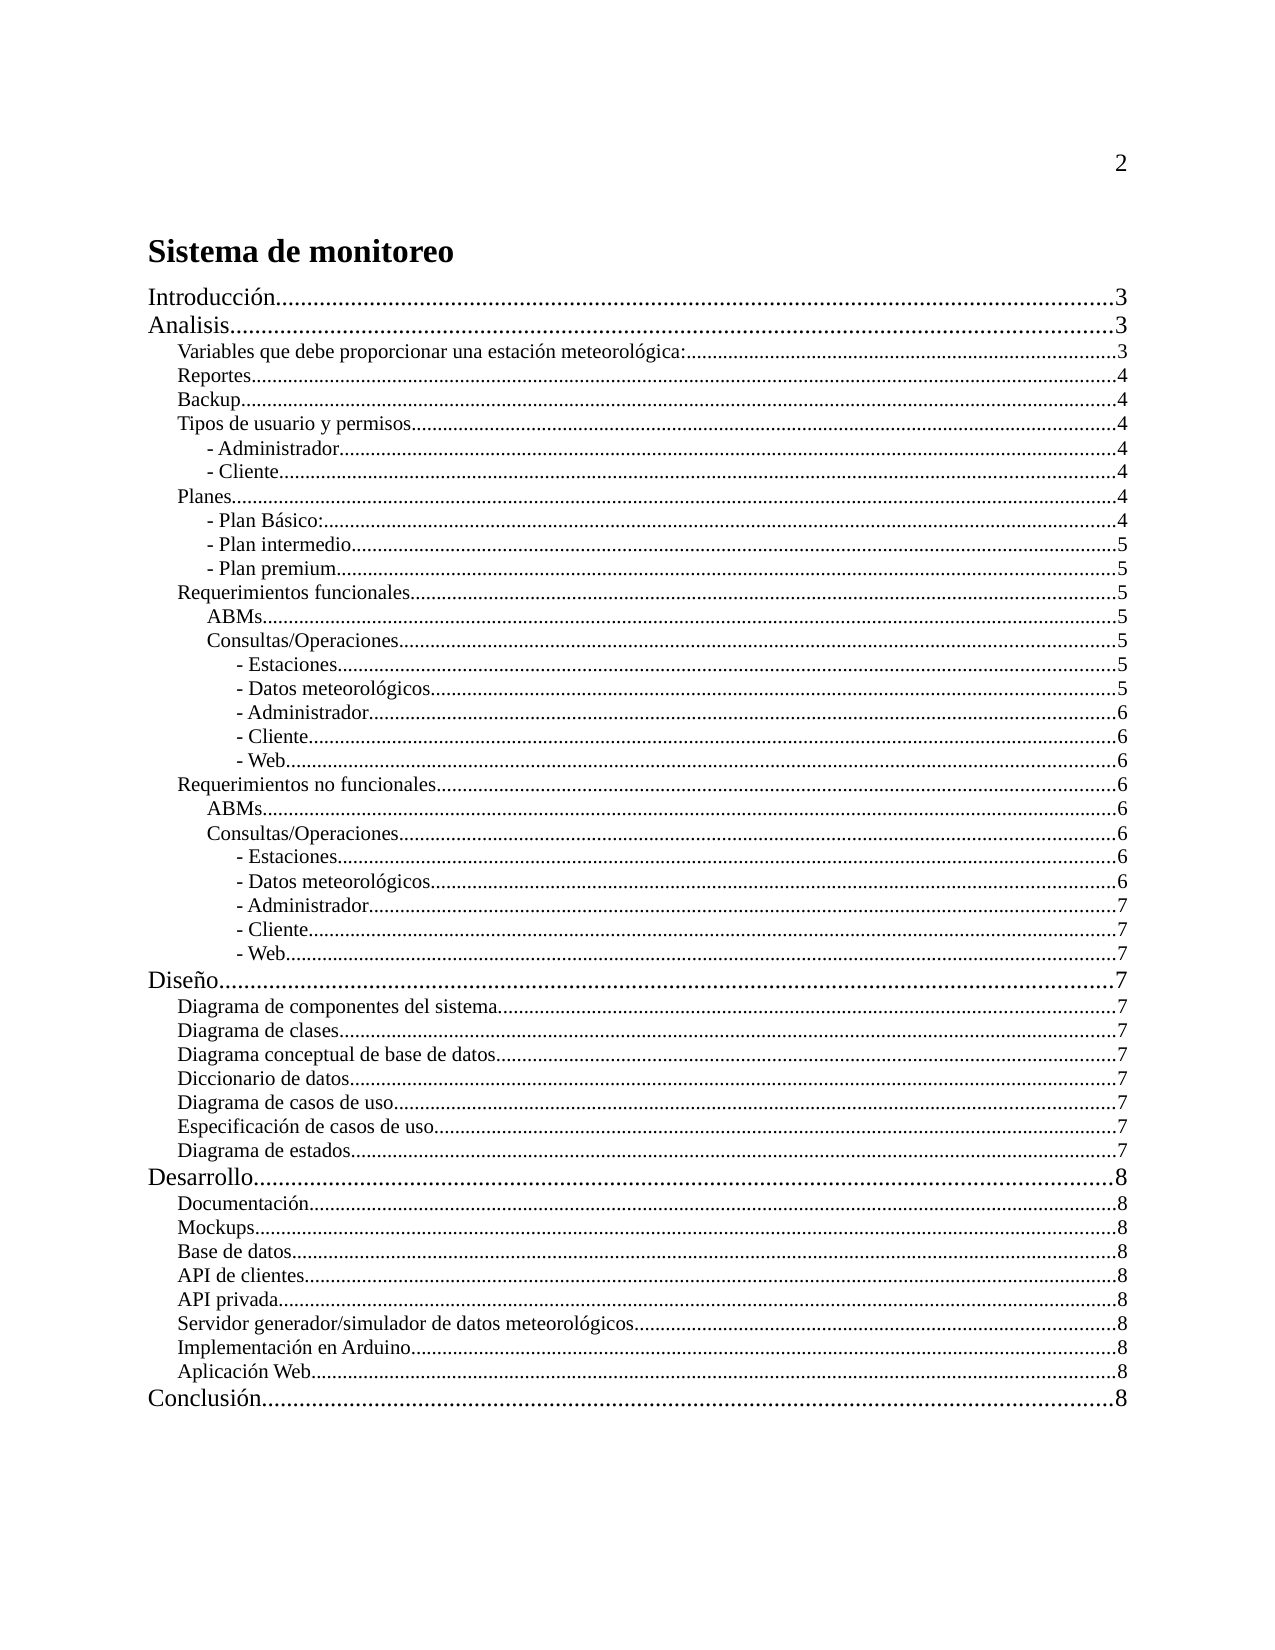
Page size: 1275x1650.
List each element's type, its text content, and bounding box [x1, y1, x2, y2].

text Diagrama de estados. 7 [177, 1138, 1127, 1162]
text Analisis 3 [148, 310, 1127, 339]
text Planes 4 [177, 483, 1127, 508]
text - Datos meteorológicos 5 [236, 676, 1127, 700]
text Backup 4 [177, 387, 1127, 411]
text Diagrama conceptual de base de datos. 7 [177, 1042, 1127, 1066]
subtitle Sistema de monitoreo [148, 231, 1127, 269]
text - Cliente 7 [236, 917, 1127, 941]
text Variables que debe proporcionar una estación meteorológica: 3 [177, 339, 1127, 363]
text Aplicación Web. 8 [177, 1359, 1127, 1383]
text Requerimientos no funcionales 6 [177, 772, 1127, 796]
text Consultas/Operaciones 5 [207, 628, 1127, 652]
text - Cliente 4 [207, 459, 1127, 483]
text ABMs 6 [207, 796, 1127, 820]
text Diccionario de datos 7 [177, 1066, 1127, 1090]
text Requerimientos funcionales 5 [177, 580, 1127, 604]
text Consultas/Operaciones 6 [207, 820, 1127, 844]
text Especificación de casos de uso. 7 [177, 1114, 1127, 1138]
text - Web 7 [236, 941, 1127, 965]
text Diseño 7 [148, 965, 1127, 993]
text Desarrollo 8 [148, 1162, 1127, 1191]
text Base de datos. 8 [177, 1239, 1127, 1263]
text Diagrama de casos de uso. 7 [177, 1090, 1127, 1114]
text Reportes 4 [177, 363, 1127, 387]
text API de clientes. 8 [177, 1263, 1127, 1287]
text Implementación en Arduino. 8 [177, 1335, 1127, 1359]
text - Estaciones 6 [236, 844, 1127, 868]
text - Estaciones 5 [236, 652, 1127, 676]
text Diagrama de clases. 7 [177, 1018, 1127, 1042]
text - Administrador 7 [236, 893, 1127, 917]
text - Datos meteorológicos 6 [236, 868, 1127, 893]
text ABMs 5 [207, 604, 1127, 628]
text - Web 6 [236, 748, 1127, 772]
text - Plan intermedio 5 [207, 532, 1127, 556]
text Tipos de usuario y permisos 4 [177, 411, 1127, 435]
text - Cliente 6 [236, 724, 1127, 748]
text Mockups. 8 [177, 1215, 1127, 1239]
text - Plan premium 5 [207, 556, 1127, 580]
text Servidor generador/simulador de datos meteorológicos. 8 [177, 1311, 1127, 1335]
text API privada. 8 [177, 1287, 1127, 1311]
text Diagrama de componentes del sistema. 7 [177, 993, 1127, 1018]
text Documentación. 8 [177, 1191, 1127, 1215]
text - Administrador 6 [236, 700, 1127, 724]
text - Plan Básico: 4 [207, 508, 1127, 532]
text Conclusión 8 [148, 1383, 1127, 1412]
text - Administrador 4 [207, 435, 1127, 459]
text Introducción 3 [148, 282, 1127, 310]
